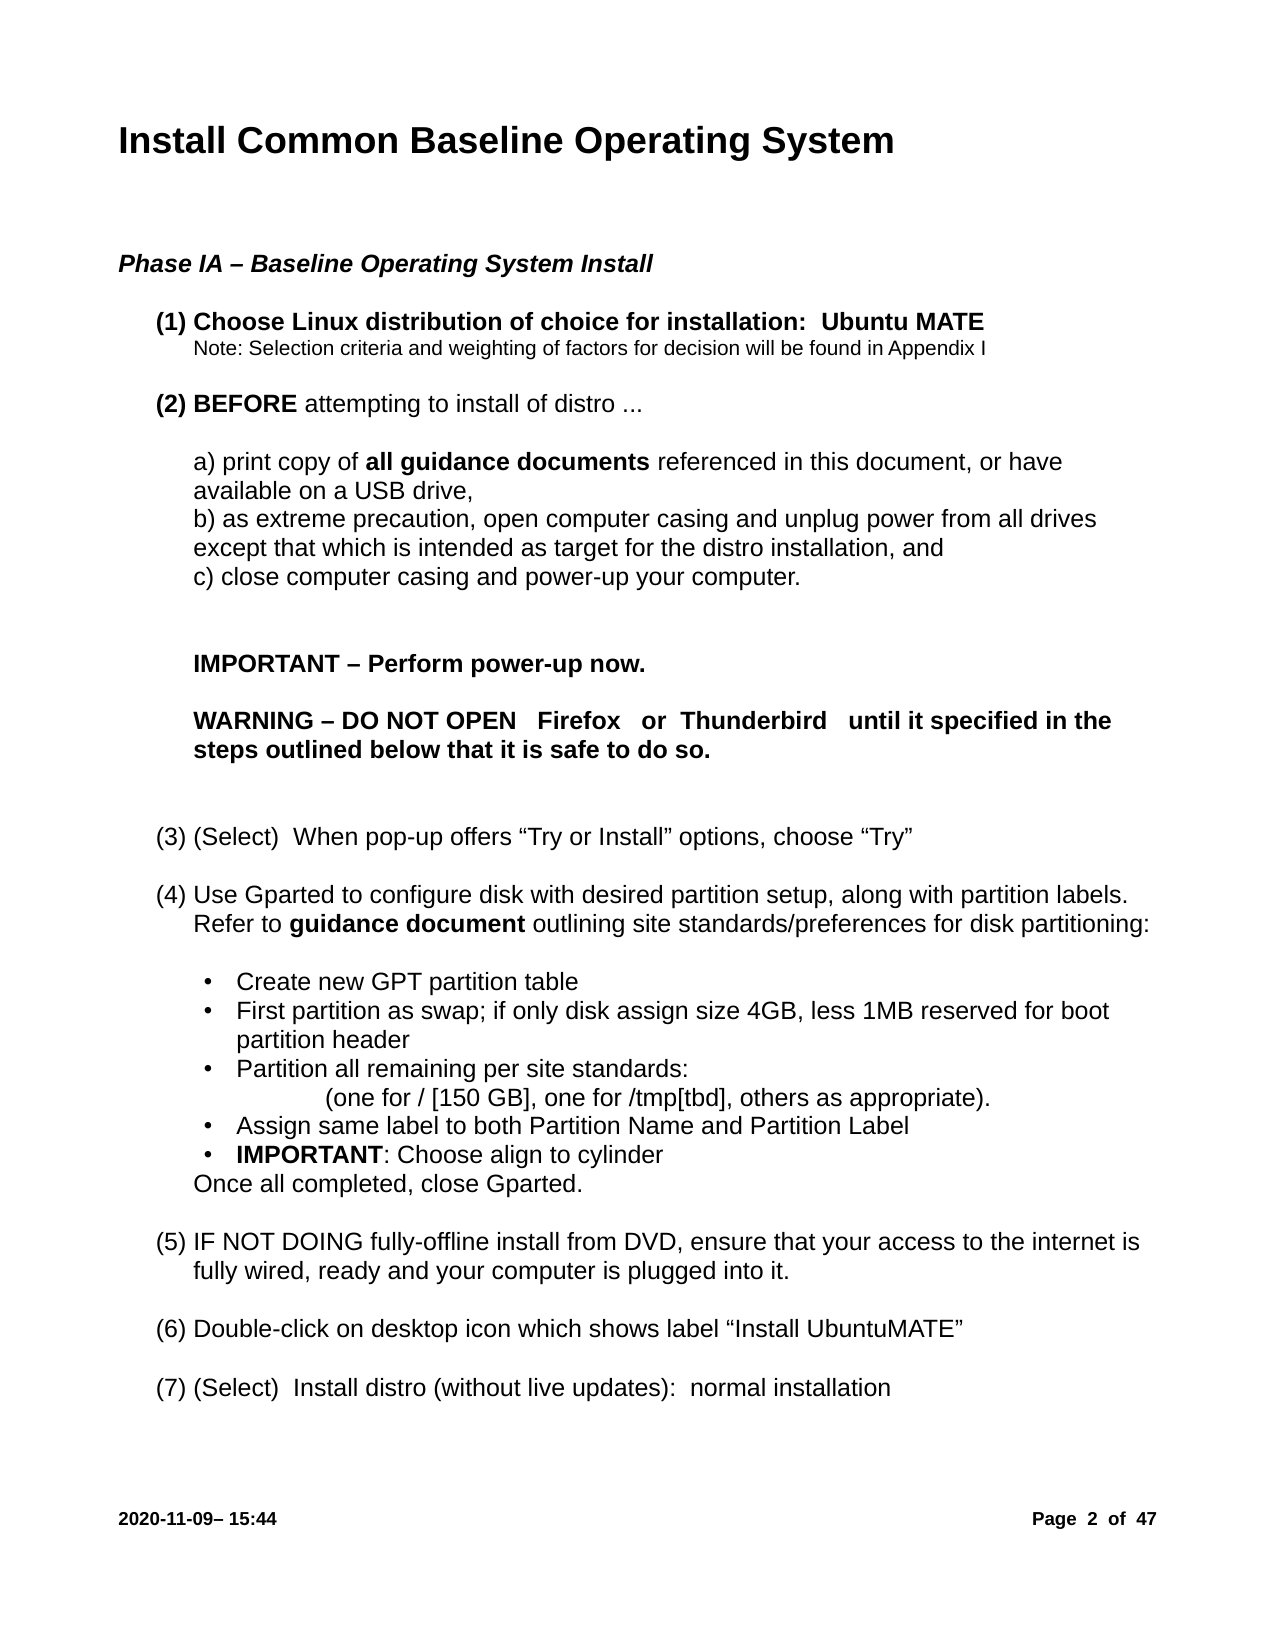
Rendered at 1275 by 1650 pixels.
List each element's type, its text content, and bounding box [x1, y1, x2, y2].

list IMPORTANT – Perform power-up now. WARNING – DO NOT OPEN Firefox or Thunderbird until it specified in the steps outlined below that it is safe to do so. [156, 620, 1157, 793]
list (Select) Install distro (without live updates): normal installation [156, 1372, 1157, 1401]
text Phase IA – Baseline Operating System Install [118, 249, 1157, 278]
list Create new GPT partition table [213, 967, 1157, 996]
list BEFORE attempting to install of distro ... a) print copy of all guidance documents referenced in this document, or have available on a USB drive, b) as extreme precaution, open computer casing and unplug power from all drives except that which is intended as target for the distro installation, and c) close computer casing and power-up your computer. [156, 389, 1157, 591]
list Choose Linux distribution of choice for installation: Ubuntu MATE Note: Selection criteria and weighting of factors for decision will be found in Appendix I [156, 307, 1157, 360]
list Once all completed, close Gparted. [156, 1169, 1157, 1198]
list Partition all remaining per site standards: (one for / [150 GB], one for /tmp[tbd], others as appropriate). [213, 1054, 1157, 1111]
list (Select) When pop-up offers “Try or Install” options, choose “Try” [156, 822, 1157, 851]
list IMPORTANT: Choose align to cylinder [213, 1140, 1157, 1169]
list First partition as swap; if only disk assign size 4GB, less 1MB reserved for boot partition header [213, 996, 1157, 1054]
list Assign same label to both Partition Name and Partition Label [213, 1111, 1157, 1140]
text Install Common Baseline Operating System [118, 118, 1157, 161]
list Use Gparted to configure disk with desired partition setup, along with partition labels. Refer to guidance document outlining site standards/preferences for disk partitioning: [156, 880, 1157, 938]
list Double-click on desktop icon which shows label “Install UbuntuMATE” [156, 1314, 1157, 1343]
list IF NOT DOING fully-offline install from DVD, ensure that your access to the internet is fully wired, ready and your computer is plugged into it. [156, 1227, 1157, 1285]
